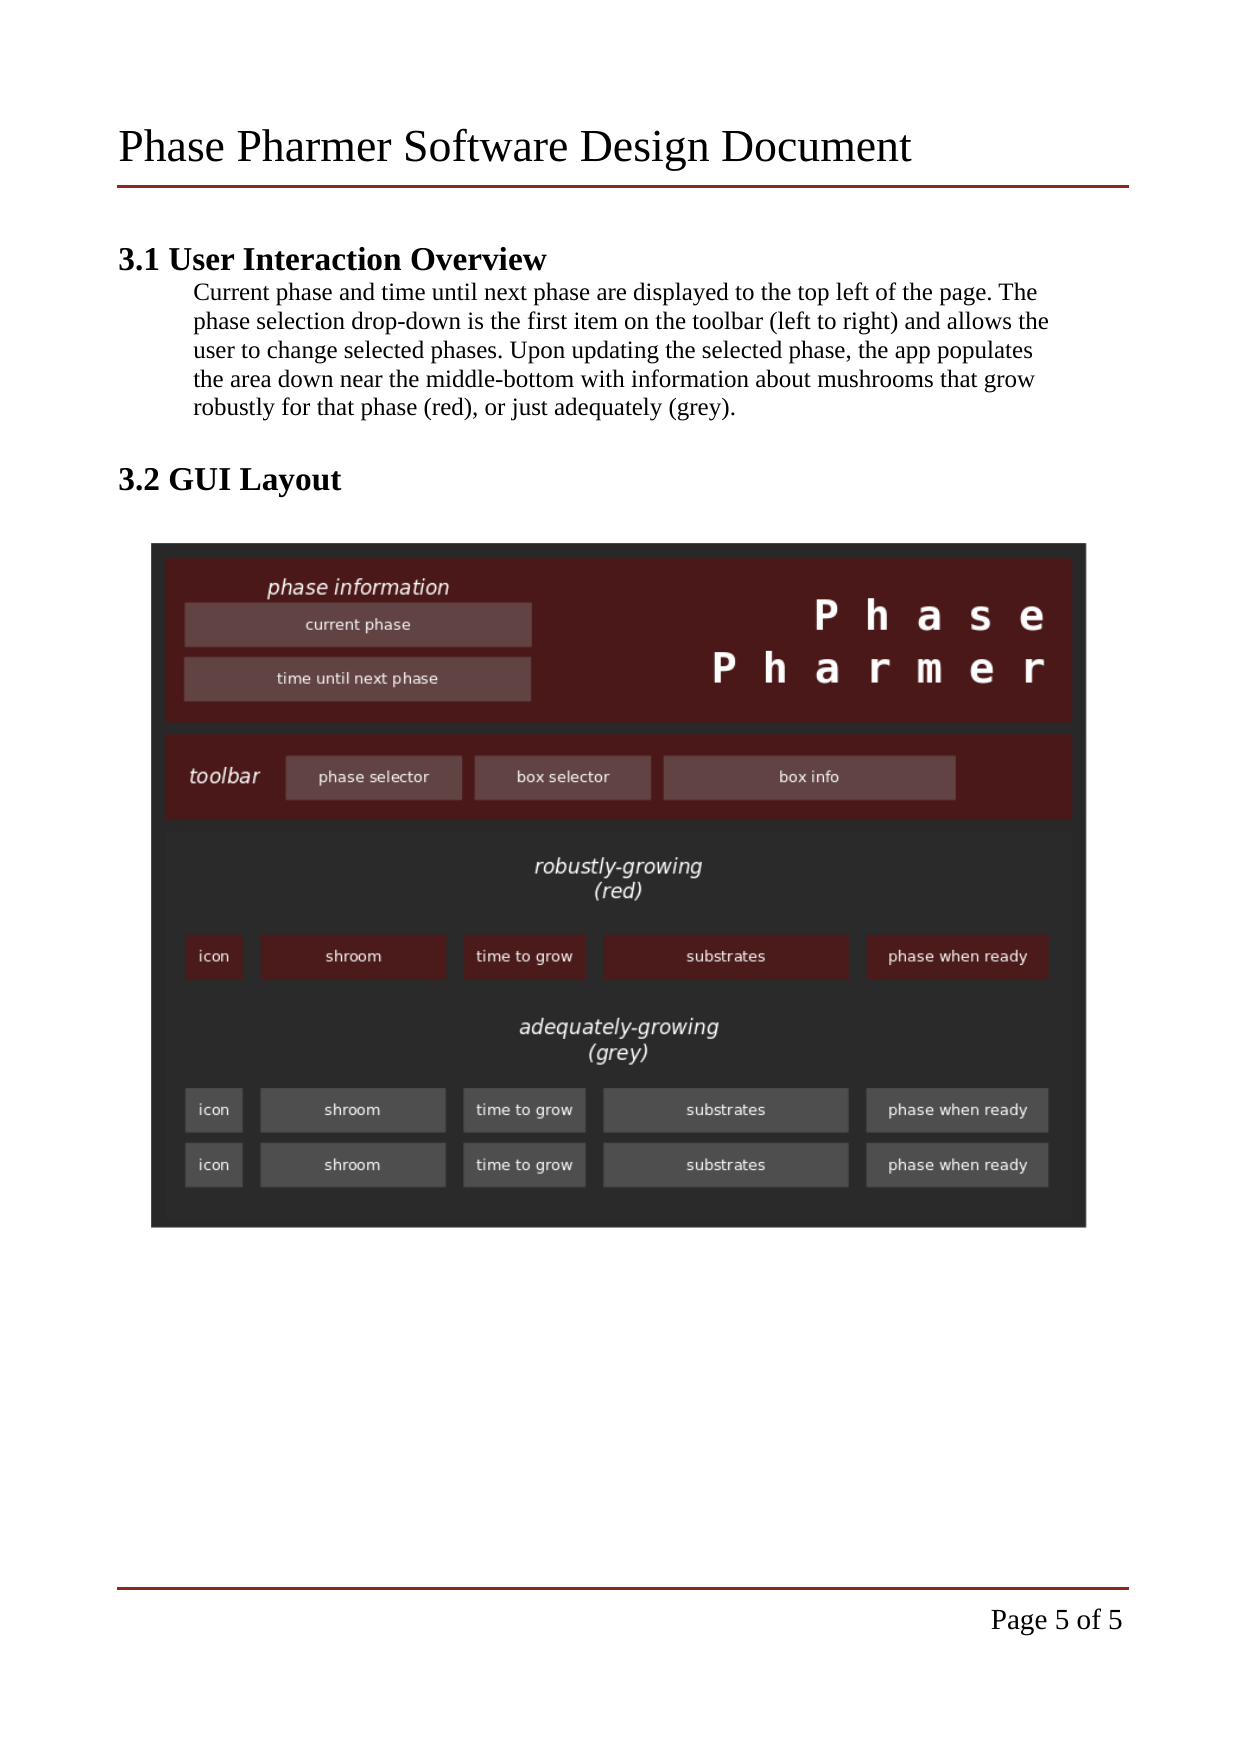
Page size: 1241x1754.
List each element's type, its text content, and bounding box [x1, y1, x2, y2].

text Current phase and time until next phase are displayed to the top left of the page. The phase selection drop-down is the first item on the toolbar (left to right) and allows the user to change selected phases. Upon updating the selected phase, the app populates the area down near the middle-bottom with information about mushrooms that grow robustly for that phase (red), or just adequately (grey). [193, 277, 1057, 421]
picture [150, 543, 1090, 1230]
text 3.1 User Interaction Overview [118, 239, 1122, 277]
text 3.2 GUI Layout [118, 459, 1057, 498]
